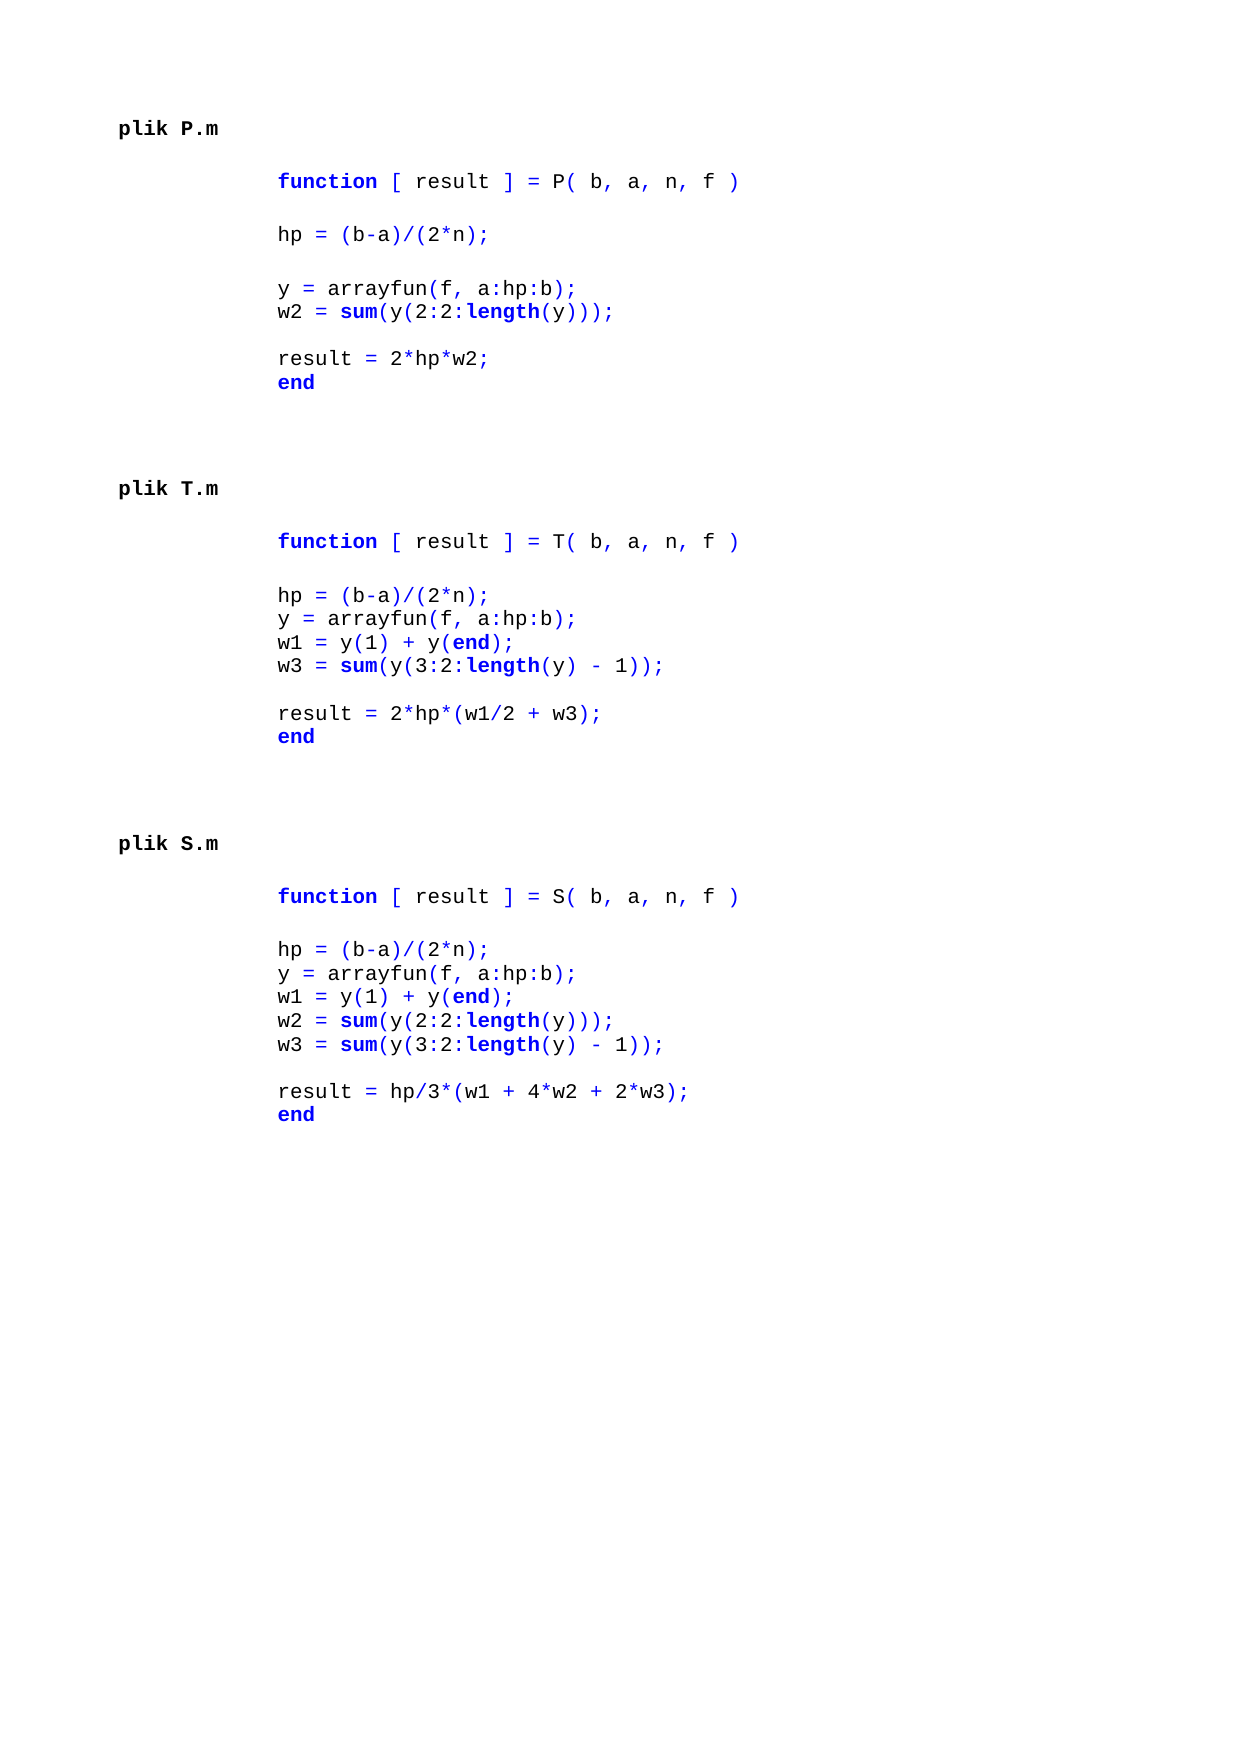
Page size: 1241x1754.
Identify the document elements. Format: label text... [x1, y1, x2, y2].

text w3 = sum(y(3:2:length(y) - 1)); [277, 1033, 1122, 1057]
text result = 2*hp*w2; [277, 348, 1122, 372]
text end [277, 726, 1122, 750]
text y = arrayfun(f, a:hp:b); [277, 608, 1122, 632]
text hp = (b-a)/(2*n); [277, 584, 1122, 608]
text w3 = sum(y(3:2:length(y) - 1)); [277, 656, 1122, 679]
text w2 = sum(y(2:2:length(y))); [277, 301, 1122, 325]
text function [ result ] = S( b, a, n, f ) [277, 886, 1122, 909]
text hp = (b-a)/(2*n); [277, 224, 1122, 248]
text result = hp/3*(w1 + 4*w2 + 2*w3); [277, 1081, 1122, 1104]
text y = arrayfun(f, a:hp:b); [277, 963, 1122, 986]
text end [277, 372, 1122, 396]
text result = 2*hp*(w1/2 + w3); [277, 703, 1122, 726]
text function [ result ] = T( b, a, n, f ) [277, 531, 1122, 555]
text y = arrayfun(f, a:hp:b); [277, 277, 1122, 301]
text plik T.m [118, 478, 1122, 502]
text plik P.m [118, 118, 1122, 142]
text w2 = sum(y(2:2:length(y))); [277, 1010, 1122, 1033]
text hp = (b-a)/(2*n); [277, 939, 1122, 963]
text end [277, 1104, 1122, 1128]
text function [ result ] = P( b, a, n, f ) [277, 171, 1122, 195]
text w1 = y(1) + y(end); [277, 632, 1122, 656]
text w1 = y(1) + y(end); [277, 986, 1122, 1010]
text plik S.m [118, 833, 1122, 856]
